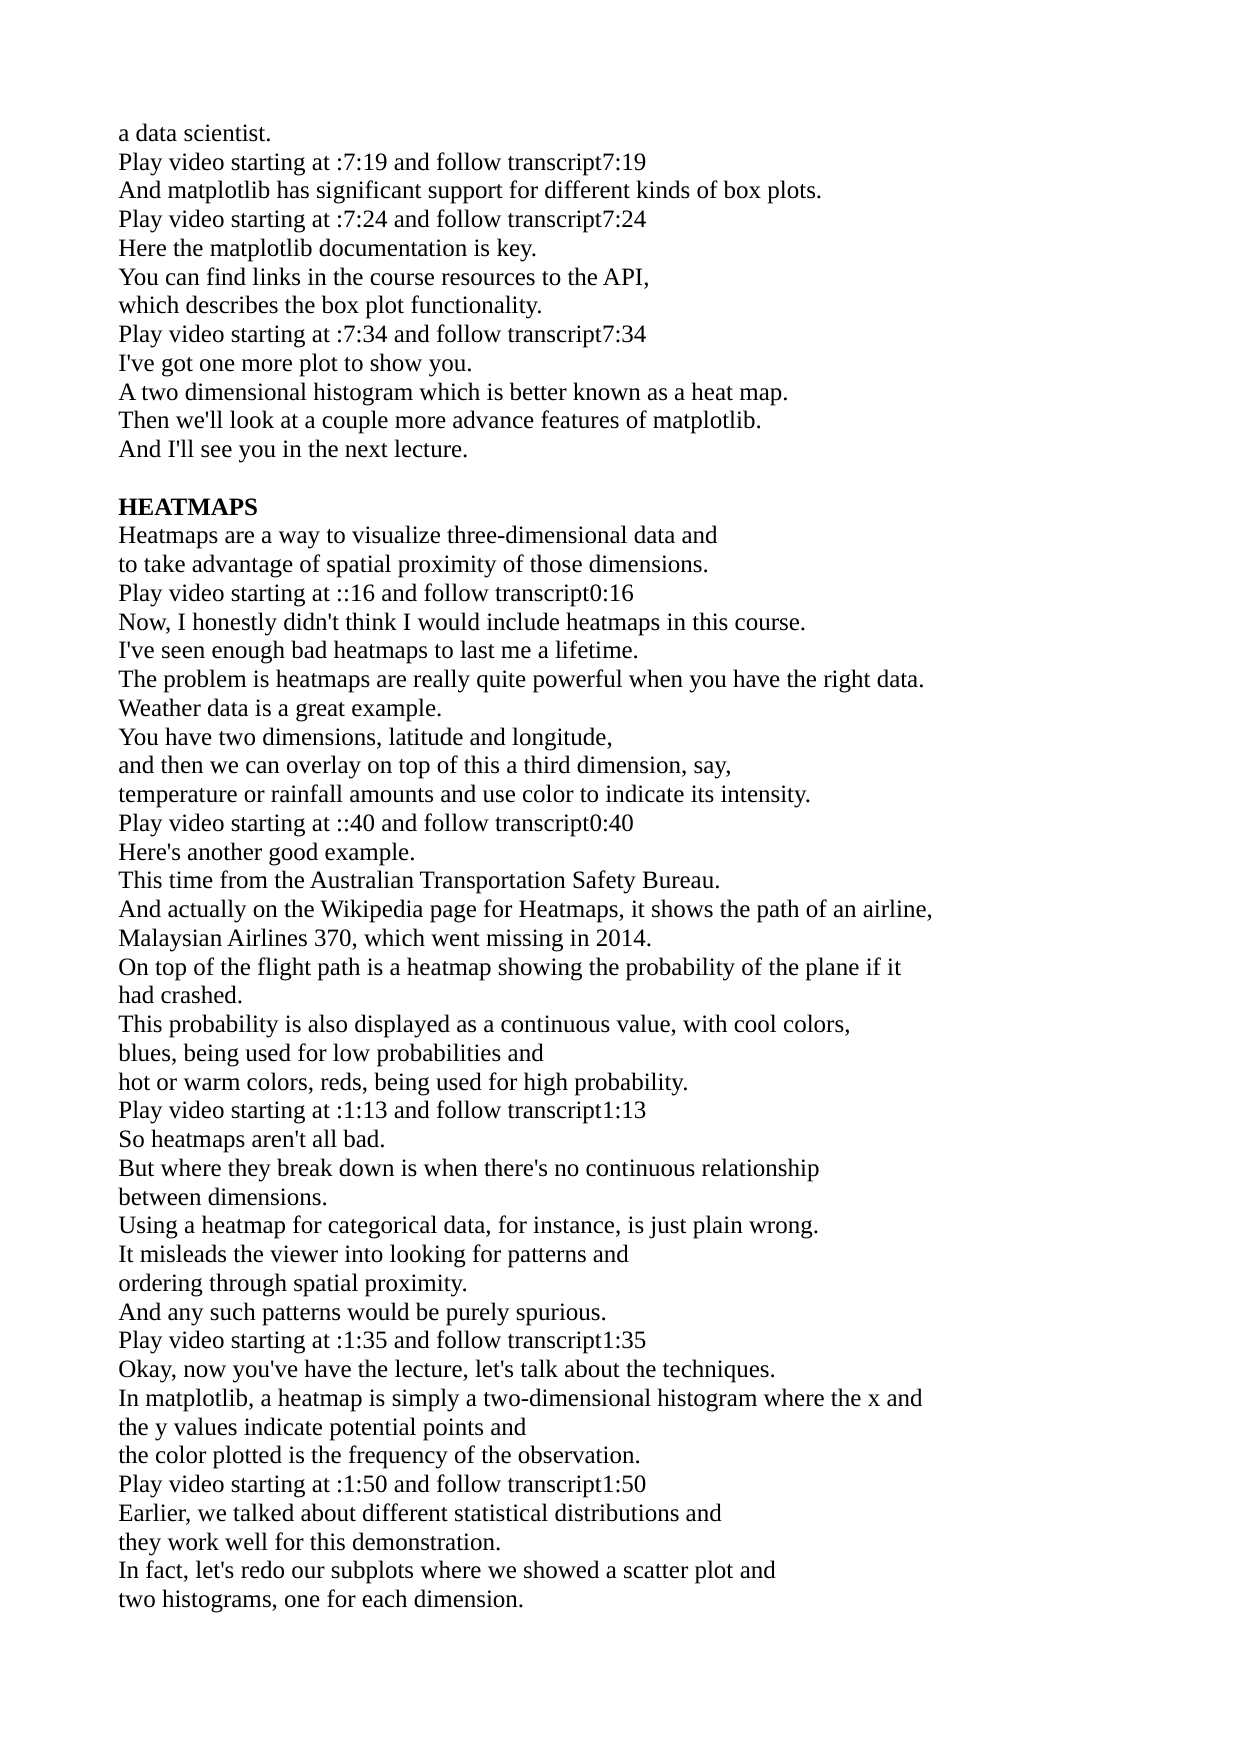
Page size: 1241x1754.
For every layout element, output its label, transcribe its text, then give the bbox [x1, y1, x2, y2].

text I've seen enough bad heatmaps to last me a lifetime. [118, 636, 1122, 664]
text two histograms, one for each dimension. [118, 1584, 1122, 1613]
text Then we'll look at a couple more advance features of matplotlib. [118, 406, 1122, 434]
text Play video starting at ::40 and follow transcript0:40 [118, 808, 1122, 837]
text So heatmaps aren't all bad. [118, 1124, 1122, 1153]
text Play video starting at ::16 and follow transcript0:16 [118, 578, 1122, 607]
text Here the matplotlib documentation is key. [118, 233, 1122, 262]
text to take advantage of spatial proximity of those dimensions. [118, 549, 1122, 578]
text On top of the flight path is a heatmap showing the probability of the plane if it [118, 952, 1122, 981]
text But where they break down is when there's no continuous relationship [118, 1153, 1122, 1182]
text they work well for this demonstration. [118, 1527, 1122, 1556]
text hot or warm colors, reds, being used for high probability. [118, 1067, 1122, 1096]
text The problem is heatmaps are really quite powerful when you have the right data. [118, 664, 1122, 693]
text the y values indicate potential points and [118, 1412, 1122, 1441]
text And I'll see you in the next lecture. [118, 434, 1122, 463]
text and then we can overlay on top of this a third dimension, say, [118, 751, 1122, 779]
text Play video starting at :1:13 and follow transcript1:13 [118, 1096, 1122, 1124]
text Malaysian Airlines 370, which went missing in 2014. [118, 923, 1122, 952]
text which describes the box plot functionality. [118, 291, 1122, 319]
text Here's another good example. [118, 837, 1122, 866]
text Play video starting at :7:19 and follow transcript7:19 [118, 147, 1122, 176]
text This time from the Australian Transportation Safety Bureau. [118, 866, 1122, 894]
text blues, being used for low probabilities and [118, 1038, 1122, 1067]
text In fact, let's redo our subplots where we showed a scatter plot and [118, 1556, 1122, 1584]
text between dimensions. [118, 1182, 1122, 1211]
text the color plotted is the frequency of the observation. [118, 1441, 1122, 1469]
text I've got one more plot to show you. [118, 348, 1122, 377]
text Now, I honestly didn't think I would include heatmaps in this course. [118, 607, 1122, 636]
text a data scientist. [118, 118, 1122, 147]
text It misleads the viewer into looking for patterns and [118, 1239, 1122, 1268]
text had crashed. [118, 981, 1122, 1009]
text Weather data is a great example. [118, 693, 1122, 722]
text Play video starting at :1:35 and follow transcript1:35 [118, 1326, 1122, 1354]
text temperature or rainfall amounts and use color to indicate its intensity. [118, 779, 1122, 808]
text This probability is also displayed as a continuous value, with cool colors, [118, 1009, 1122, 1038]
text Play video starting at :7:34 and follow transcript7:34 [118, 319, 1122, 348]
text Earlier, we talked about different statistical distributions and [118, 1498, 1122, 1527]
text Heatmaps are a way to visualize three-dimensional data and [118, 521, 1122, 549]
text And actually on the Wikipedia page for Heatmaps, it shows the path of an airline, [118, 894, 1122, 923]
text You can find links in the course resources to the API, [118, 262, 1122, 291]
text A two dimensional histogram which is better known as a heat map. [118, 377, 1122, 406]
text Play video starting at :7:24 and follow transcript7:24 [118, 204, 1122, 233]
text Okay, now you've have the lecture, let's talk about the techniques. [118, 1354, 1122, 1383]
text Using a heatmap for categorical data, for instance, is just plain wrong. [118, 1211, 1122, 1239]
text HEATMAPS [118, 492, 1122, 521]
text Play video starting at :1:50 and follow transcript1:50 [118, 1469, 1122, 1498]
text And matplotlib has significant support for different kinds of box plots. [118, 176, 1122, 204]
text ordering through spatial proximity. [118, 1268, 1122, 1297]
text In matplotlib, a heatmap is simply a two-dimensional histogram where the x and [118, 1383, 1122, 1412]
text And any such patterns would be purely spurious. [118, 1297, 1122, 1326]
text You have two dimensions, latitude and longitude, [118, 722, 1122, 751]
